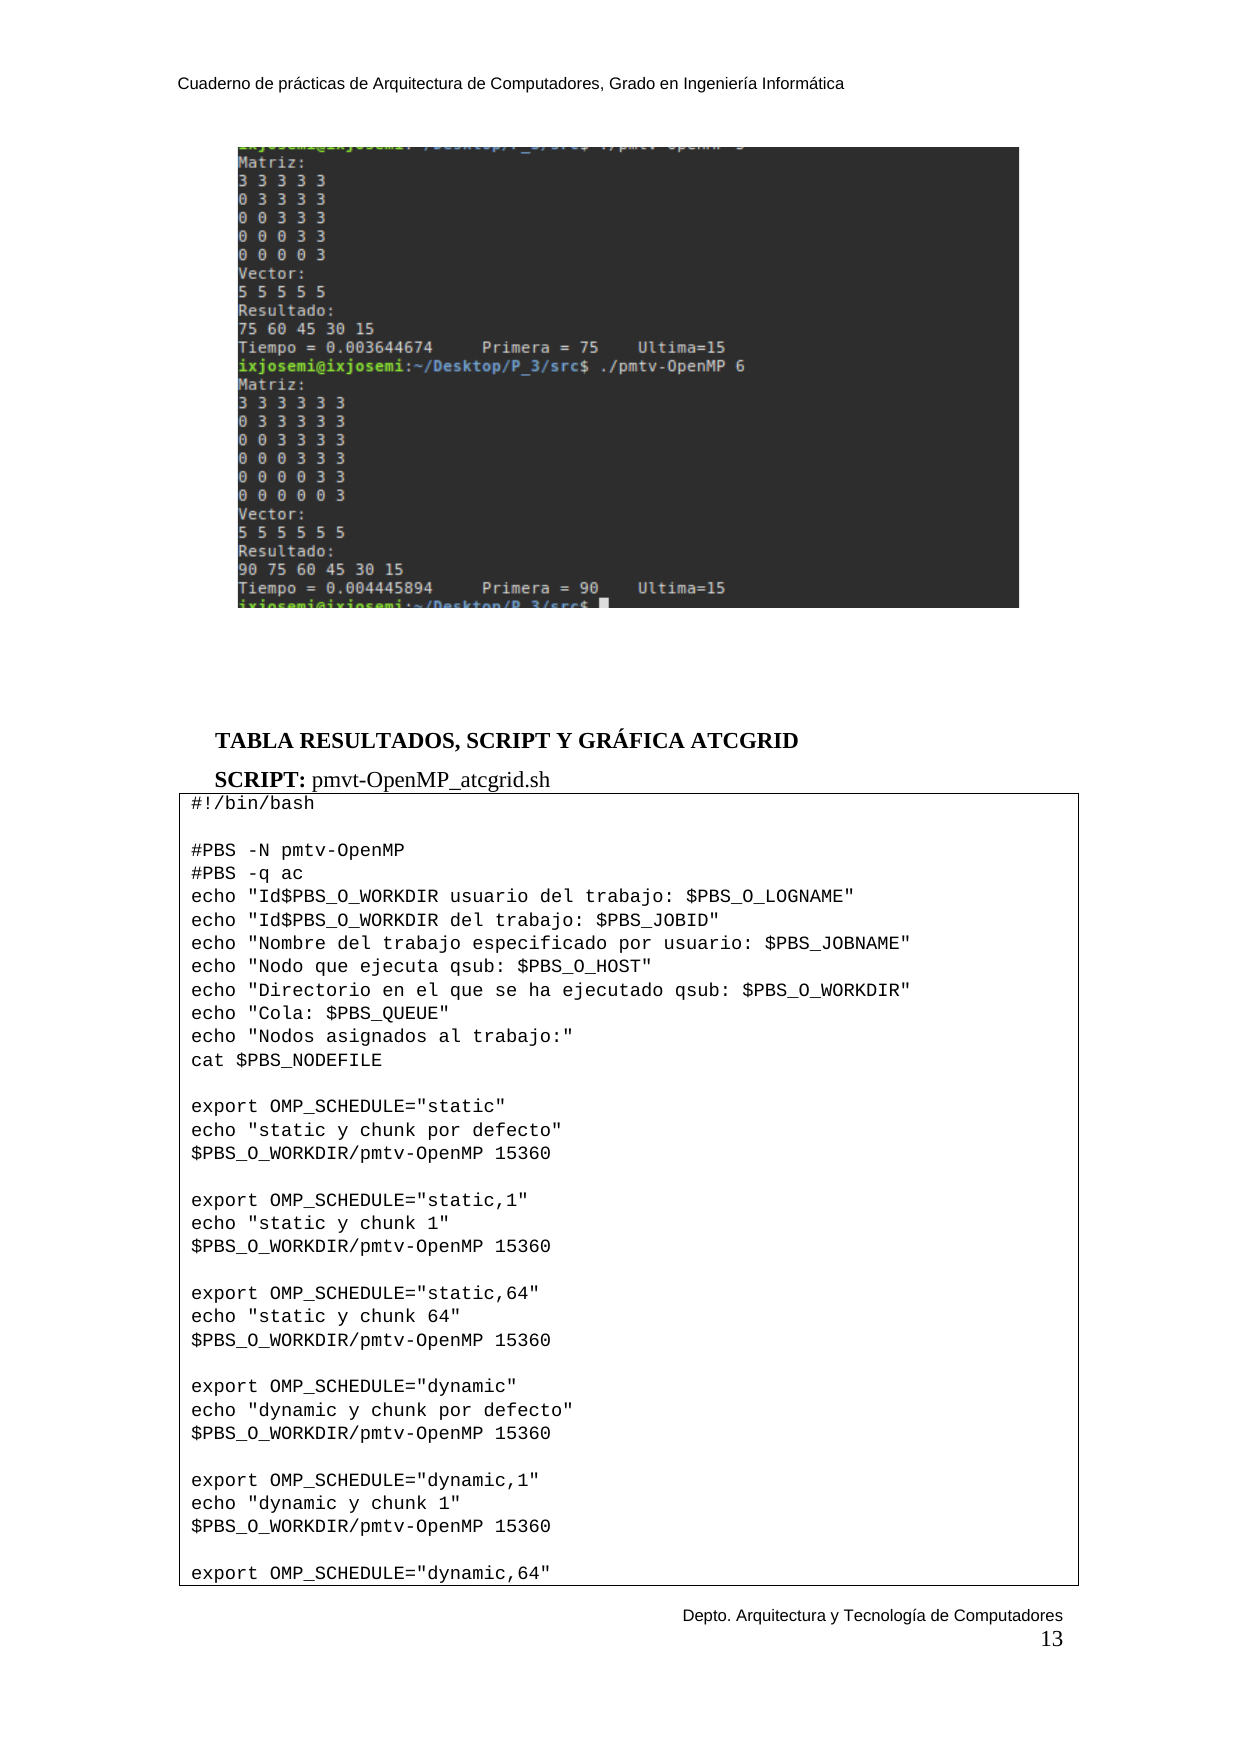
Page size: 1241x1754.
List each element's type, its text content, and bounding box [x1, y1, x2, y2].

picture [237, 147, 1020, 608]
list SCRIPT: pmvt-OpenMP_atcgrid.sh [214, 766, 1063, 793]
table_header #!/bin/bash #PBS -N pmtv-OpenMP #PBS -q ac echo "Id$PBS_O_WORKDIR usuario del trabajo: $PBS_O_LOGNAME" echo "Id$PBS_O_WORKDIR del trabajo: $PBS_JOBID" echo "Nombre del trabajo especificado por usuario: $PBS_JOBNAME" echo "Nodo que ejecuta qsub: $PBS_O_HOST" echo "Directorio en el que se ha ejecutado qsub: $PBS_O_WORKDIR" echo "Cola: $PBS_QUEUE" echo "Nodos asignados al trabajo:" cat $PBS_NODEFILE export OMP_SCHEDULE="static" echo "static y chunk por defecto" $PBS_O_WORKDIR/pmtv-OpenMP 15360 export OMP_SCHEDULE="static,1" echo "static y chunk 1" $PBS_O_WORKDIR/pmtv-OpenMP 15360 export OMP_SCHEDULE="static,64" echo "static y chunk 64" $PBS_O_WORKDIR/pmtv-OpenMP 15360 export OMP_SCHEDULE="dynamic" echo "dynamic y chunk por defecto" $PBS_O_WORKDIR/pmtv-OpenMP 15360 export OMP_SCHEDULE="dynamic,1" echo "dynamic y chunk 1" $PBS_O_WORKDIR/pmtv-OpenMP 15360 export OMP_SCHEDULE="dynamic,64" [180, 794, 1078, 1585]
text TABLA RESULTADOS, SCRIPT Y GRÁFICA ATCGRID [215, 727, 1063, 754]
